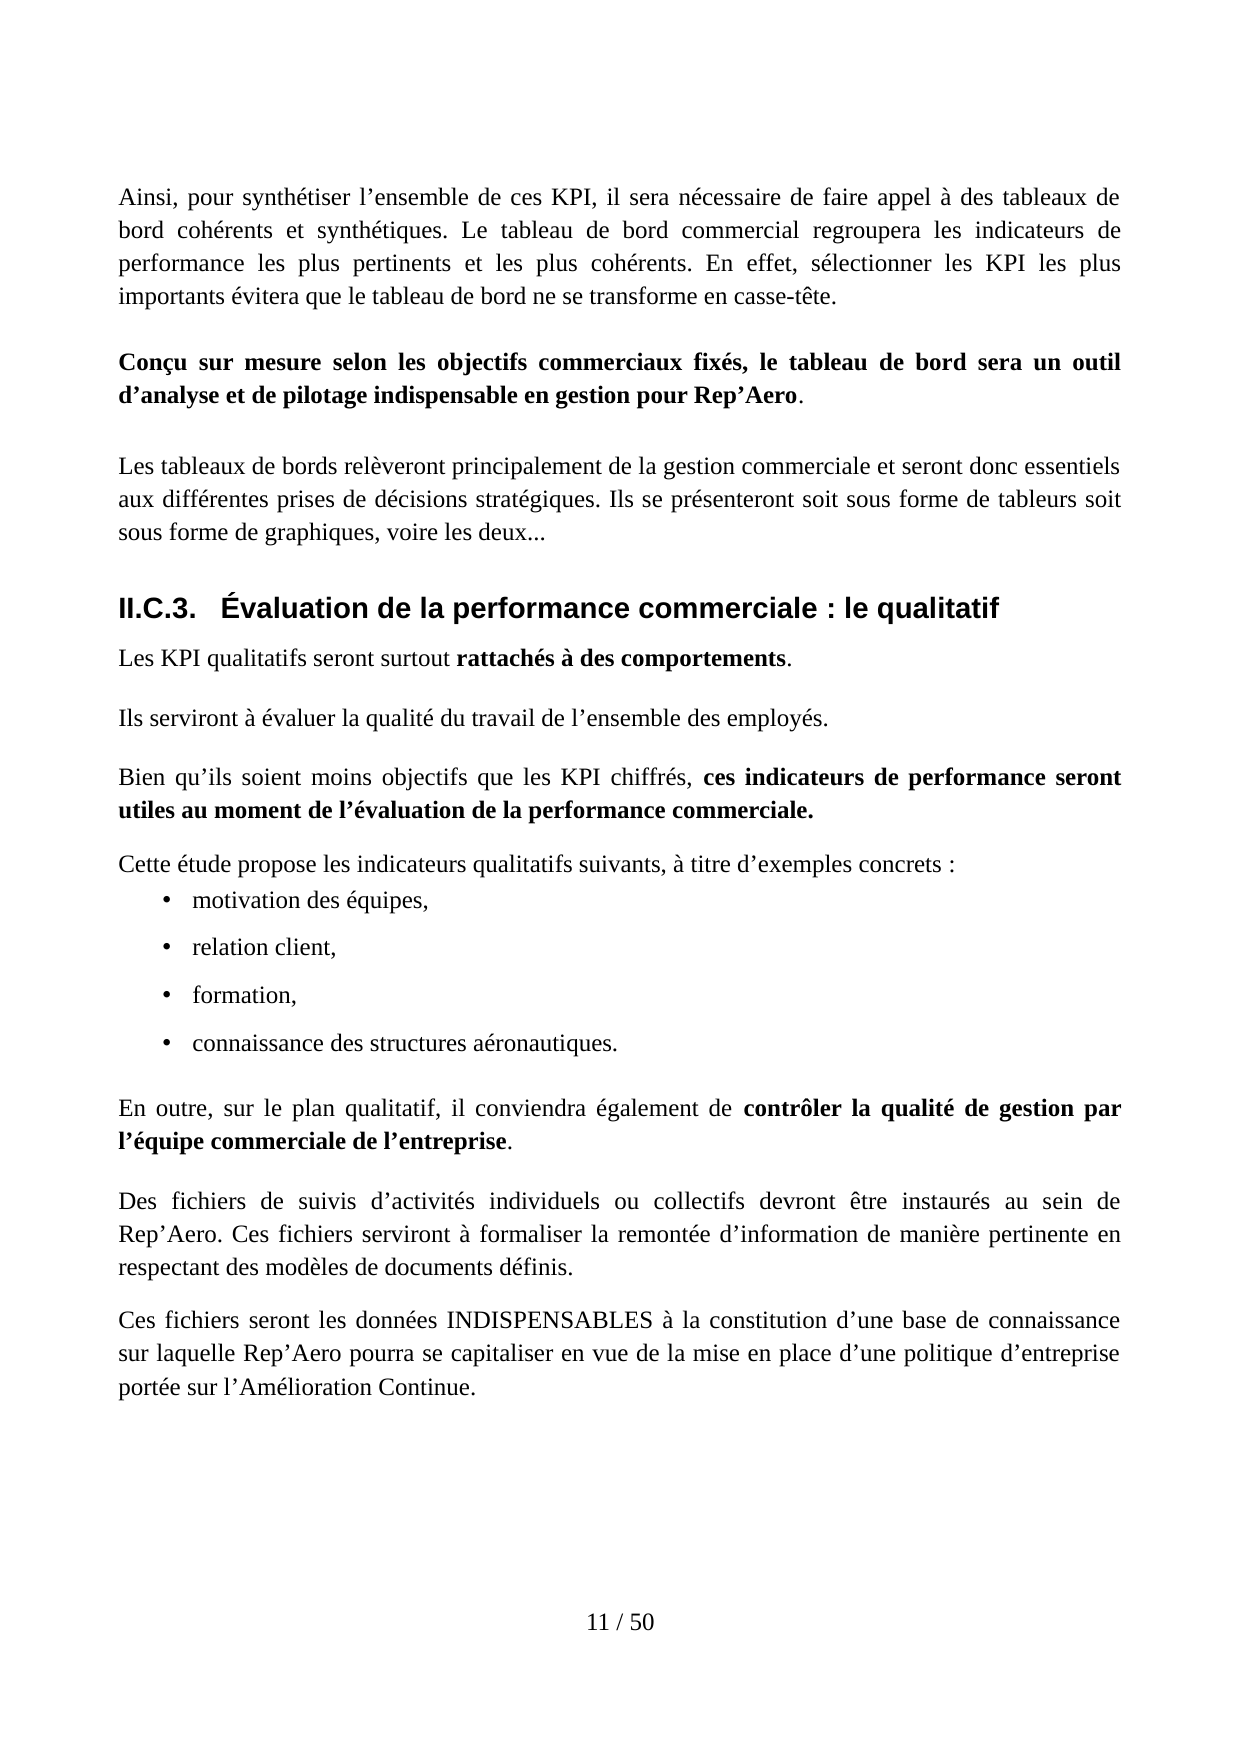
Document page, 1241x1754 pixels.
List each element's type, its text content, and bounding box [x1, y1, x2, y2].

list motivation des équipes, [162, 885, 1122, 914]
text Ces fichiers seront les données INDISPENSABLES à la constitution d’une base de connaissance sur laquelle Rep’Aero pourra se capitaliser en vue de la mise en place d’une politique d’entreprise portée sur l’Amélioration Continue. [118, 1306, 1122, 1400]
text Bien qu’ils soient moins objectifs que les KPI chiffrés, ces indicateurs de performance seront utiles au moment de l’évaluation de la performance commerciale. [118, 762, 1122, 824]
list relation client, [162, 932, 1122, 961]
text Conçu sur mesure selon les objectifs commerciaux fixés, le tableau de bord sera un outil d’analyse et de pilotage indispensable en gestion pour Rep’Aero. [118, 347, 1122, 408]
list formation, [162, 980, 1122, 1009]
subtitle Évaluation de la performance commerciale : le qualitatif [118, 591, 1122, 625]
text Ainsi, pour synthétiser l’ensemble de ces KPI, il sera nécessaire de faire appel à des tableaux de bord cohérents et synthétiques. Le tableau de bord commercial regroupera les indicateurs de performance les plus pertinents et les plus cohérents. En effet, sélectionner les KPI les plus importants évitera que le tableau de bord ne se transforme en casse-tête. [118, 182, 1122, 310]
list connaissance des structures aéronautiques. [162, 1028, 1122, 1056]
text Ils serviront à évaluer la qualité du travail de l’ensemble des employés. [118, 703, 1122, 732]
text Des fichiers de suivis d’activités individuels ou collectifs devront être instaurés au sein de Rep’Aero. Ces fichiers serviront à formaliser la remontée d’information de manière pertinente en respectant des modèles de documents définis. [118, 1186, 1122, 1281]
text Les KPI qualitatifs seront surtout rattachés à des comportements. [118, 643, 1122, 672]
text Cette étude propose les indicateurs qualitatifs suivants, à titre d’exemples concrets : [118, 849, 1122, 878]
text Les tableaux de bords relèveront principalement de la gestion commerciale et seront donc essentiels aux différentes prises de décisions stratégiques. Ils se présenteront soit sous forme de tableurs soit sous forme de graphiques, voire les deux... [118, 451, 1122, 546]
text En outre, sur le plan qualitatif, il conviendra également de contrôler la qualité de gestion par l’équipe commerciale de l’entreprise. [118, 1093, 1122, 1155]
